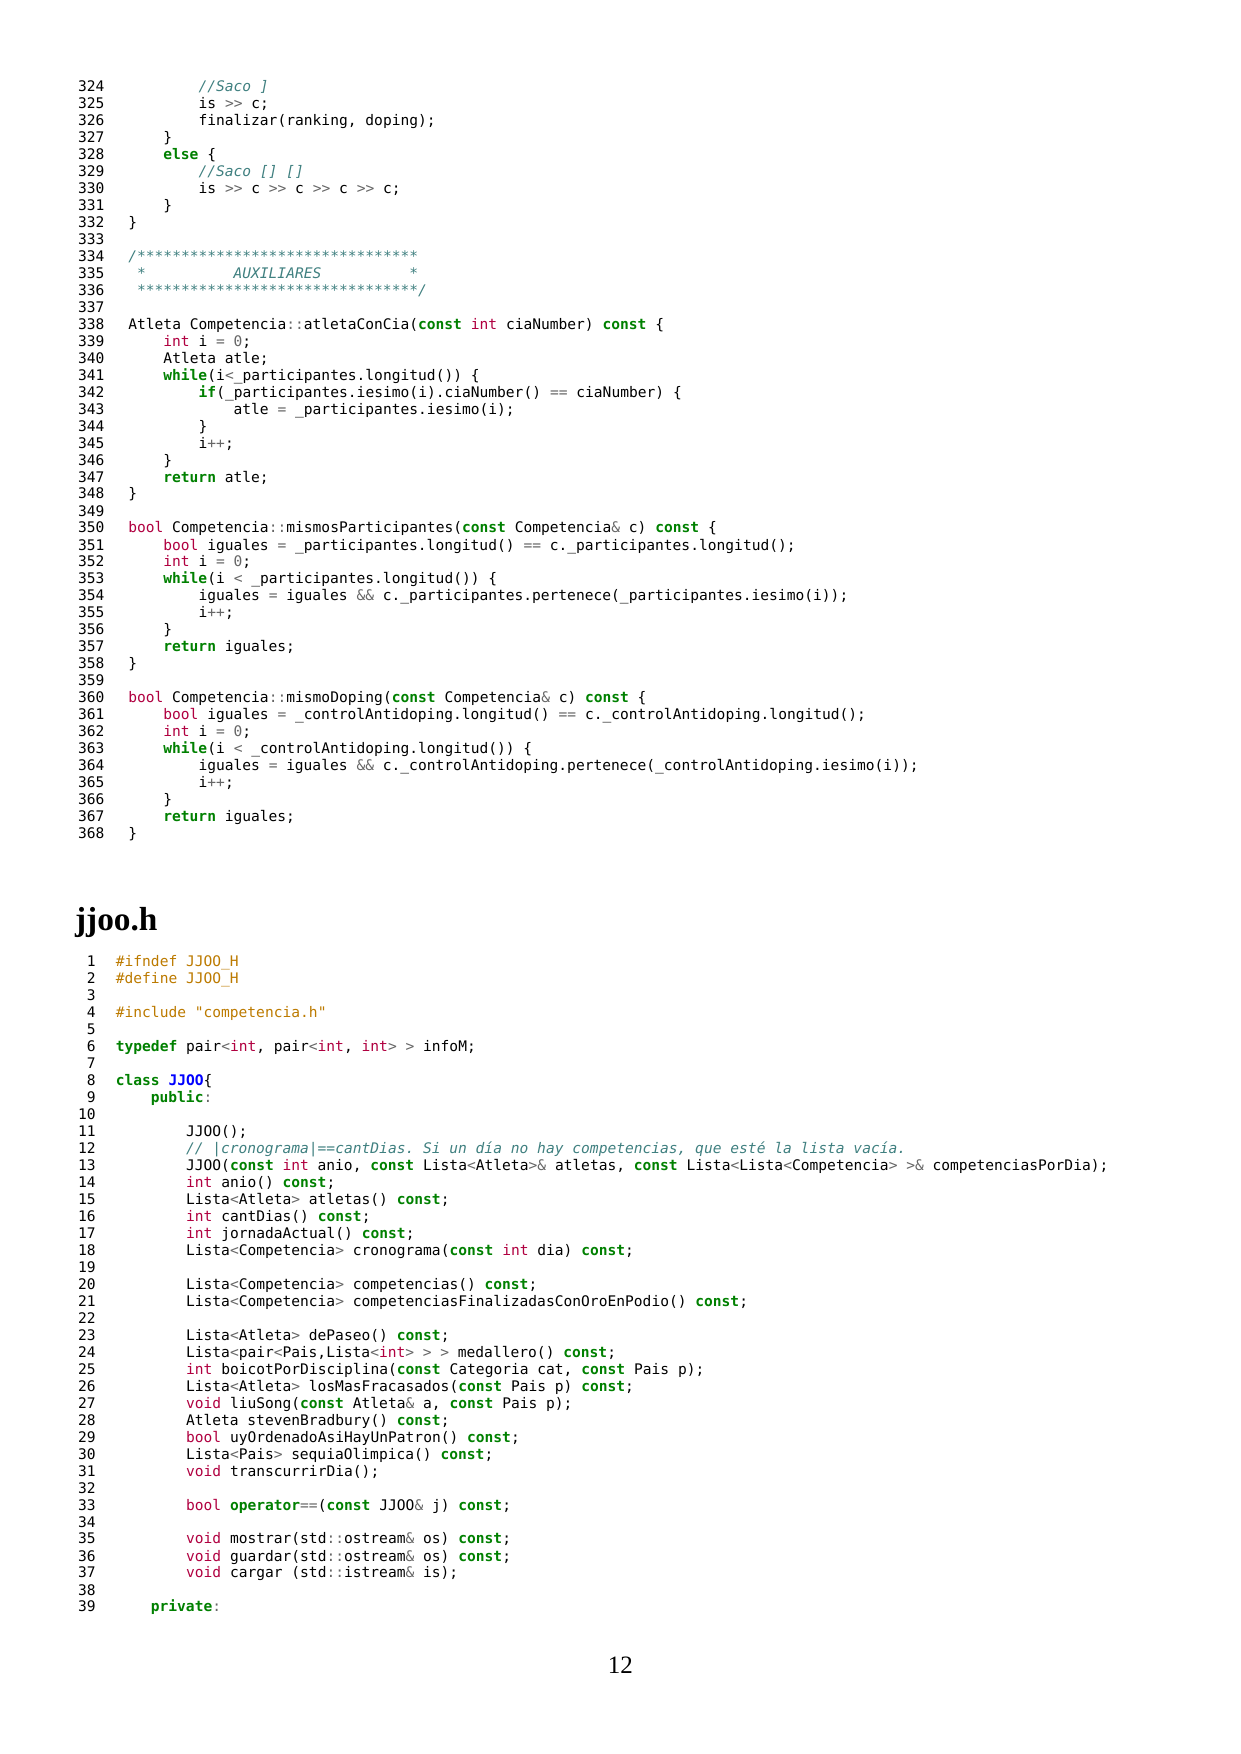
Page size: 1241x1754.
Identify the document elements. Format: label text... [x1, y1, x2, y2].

table_header //Saco ] is >> c; finalizar(ranking, doping); } else { //Saco [] [] is >> c >> c >> c >> c; } } /******************************** * AUXILIARES * ********************************/ Atleta Competencia::atletaConCia(const int ciaNumber) const { int i = 0; Atleta atle; while(i<_participantes.longitud()) { if(_participantes.iesimo(i).ciaNumber() == ciaNumber) { atle = _participantes.iesimo(i); } i++; } return atle; } bool Competencia::mismosParticipantes(const Competencia& c) const { bool iguales = _participantes.longitud() == c._participantes.longitud(); int i = 0; while(i < _participantes.longitud()) { iguales = iguales && c._participantes.pertenece(_participantes.iesimo(i)); i++; } return iguales; } bool Competencia::mismoDoping(const Competencia& c) const { bool iguales = _controlAntidoping.longitud() == c._controlAntidoping.longitud(); int i = 0; while(i < _controlAntidoping.longitud()) { iguales = iguales && c._controlAntidoping.pertenece(_controlAntidoping.iesimo(i)); i++; } return iguales; } [125, 75, 1240, 874]
table_header 324 325 326 327 328 329 330 331 332 333 334 335 336 337 338 339 340 341 342 343 344 345 346 347 348 349 350 351 352 353 354 355 356 357 358 359 360 361 362 363 364 365 366 367 368 [75, 75, 125, 874]
table_header 1 2 3 4 5 6 7 8 9 10 11 12 13 14 15 16 17 18 19 20 21 22 23 24 25 26 27 28 29 30 31 32 33 34 35 36 37 38 39 [75, 950, 113, 1618]
table_header #ifndef JJOO_H #define JJOO_H #include "competencia.h" typedef pair<int, pair<int, int> > infoM; class JJOO{ public: JJOO(); // |cronograma|==cantDias. Si un día no hay competencias, que esté la lista vacía. JJOO(const int anio, const Lista<Atleta>& atletas, const Lista<Lista<Competencia> >& competenciasPorDia); int anio() const; Lista<Atleta> atletas() const; int cantDias() const; int jornadaActual() const; Lista<Competencia> cronograma(const int dia) const; Lista<Competencia> competencias() const; Lista<Competencia> competenciasFinalizadasConOroEnPodio() const; Lista<Atleta> dePaseo() const; Lista<pair<Pais,Lista<int> > > medallero() const; int boicotPorDisciplina(const Categoria cat, const Pais p); Lista<Atleta> losMasFracasados(const Pais p) const; void liuSong(const Atleta& a, const Pais p); Atleta stevenBradbury() const; bool uyOrdenadoAsiHayUnPatron() const; Lista<Pais> sequiaOlimpica() const; void transcurrirDia(); bool operator==(const JJOO& j) const; void mostrar(std::ostream& os) const; void guardar(std::ostream& os) const; void cargar (std::istream& is); private: int _anio; Lista<Atleta> _atletas; int _jornadaActual; Lista<Lista<Competencia> > _competenciasPorDia; // En la i-ésima posición de la lista, las competencias del día i+1. enum {ENCABEZADO_ARCHIVO = 'J'}; // Auxiliares generales Lista<Pais> paises() const; Lista<Atleta> participantes() const; // Auxiliares JJOO::medallero() Lista<pair<Pais,Lista<int> > > ordenarMedallero(const Lista<pair<Pais,Lista<int> > > &) const; // Auxiliares JJOO::sequiaOlimpica() bool ganoMedallasEseDia(Pais p, int x) const; int maximaDistanciaEntreJornadas(Lista<int> jornadas) const; // Auxiliares JJOO::transcurrirDia() Competencia finalizarCompetencia(const Competencia& competencia) const; Lista<int> generarRanking(const Competencia& competencia) const; Lista<pair<int, bool> > generarAntidoping(const Competencia& competencia) const; void reemplazarCronogramaJornadaActual(Lista<Competencia> nuevoCronograma); // Auxiliares JJOO::operator==() bool mismosAtletas(const JJOO& c) const; bool mismoCronograma(const JJOO& j) const; }; std::ostream & operator<<(std::ostream & os,const JJOO & j); #endif // JJOO_H [113, 950, 1240, 1618]
subtitle jjoo.h [75, 899, 1165, 938]
